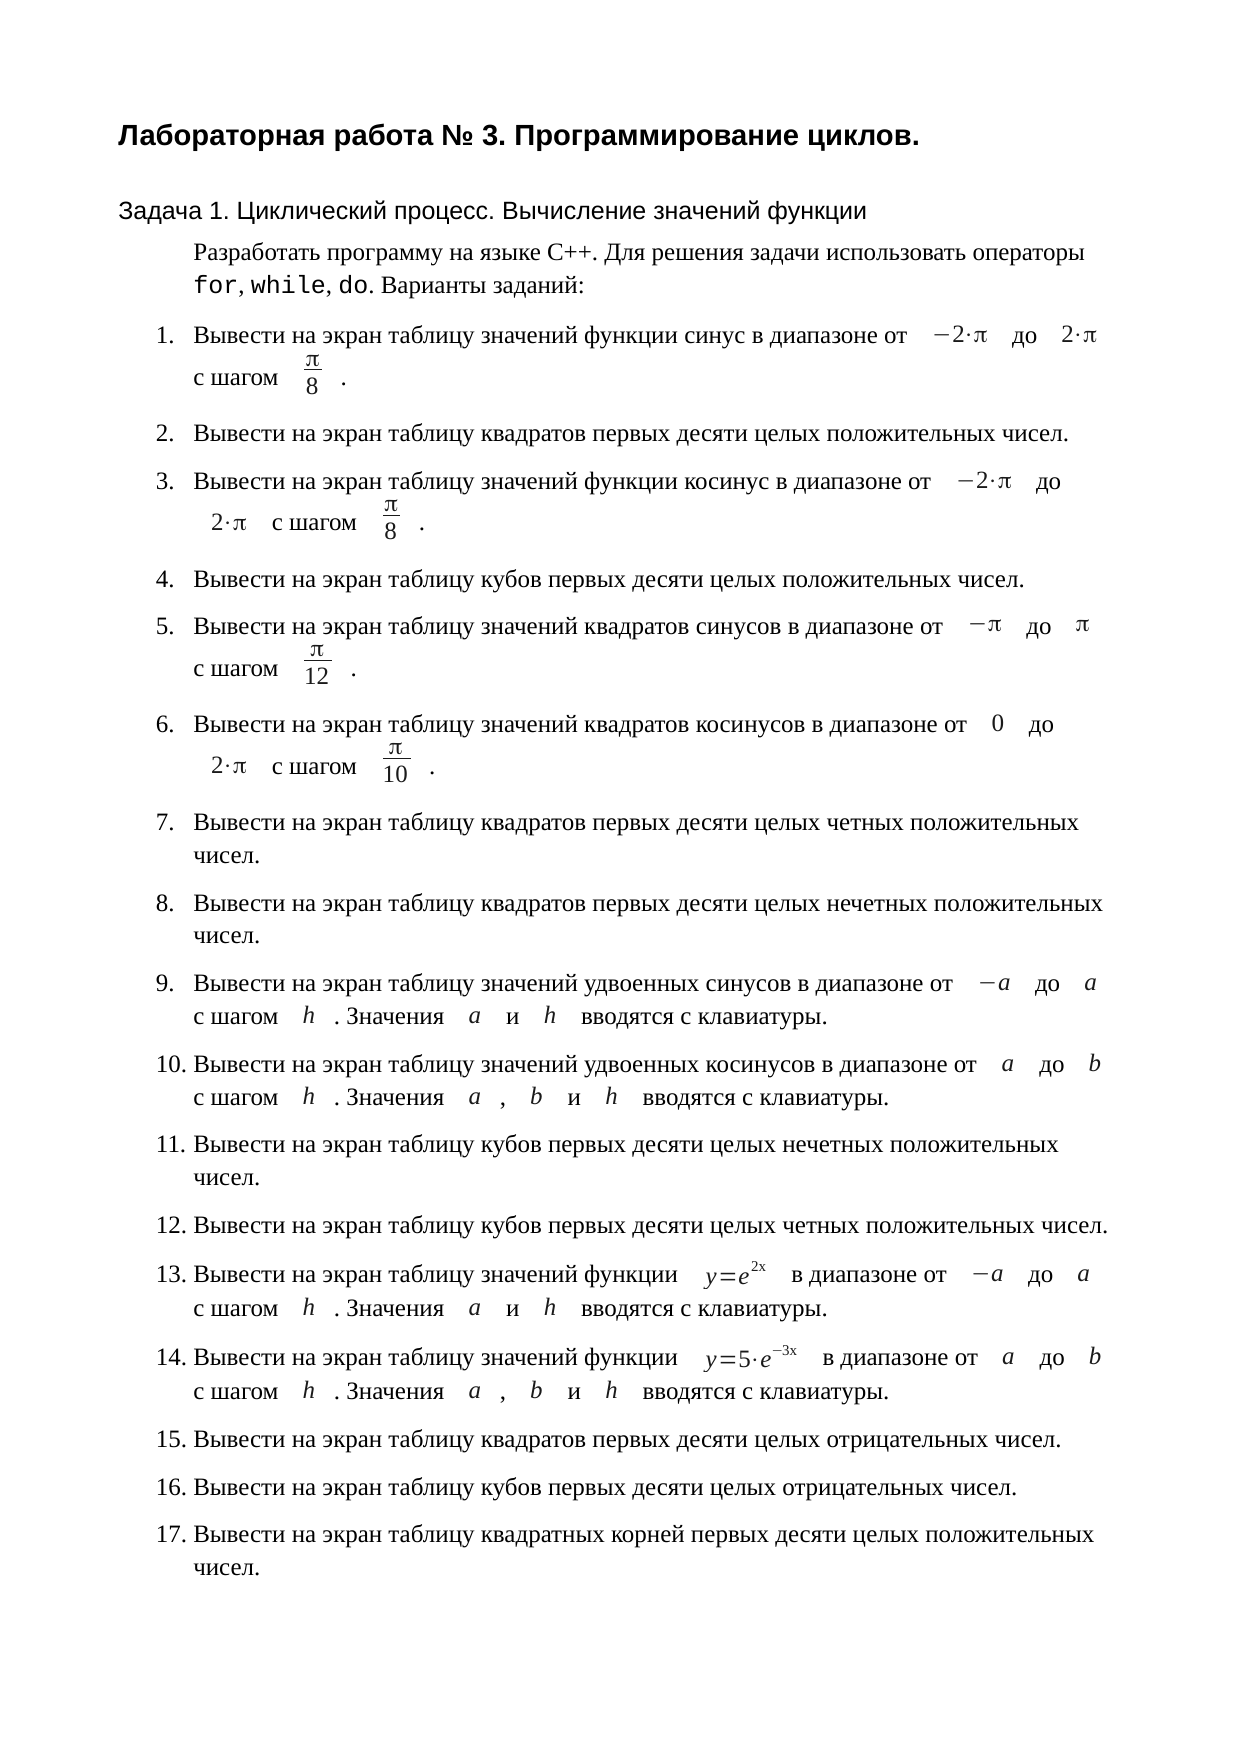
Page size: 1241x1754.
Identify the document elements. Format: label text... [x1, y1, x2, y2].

list Вывести на экран таблицу кубов первых десяти целых отрицательных чисел. [156, 1472, 1122, 1500]
list Вывести на экран таблицу значений функции в диапазоне от до с шагом . Значения , и вводятся с клавиатуры. [156, 1341, 1122, 1405]
subtitle Задача 1. Циклический процесс. Вычисление значений функции [118, 196, 1122, 225]
list Вывести на экран таблицу значений функции в диапазоне от до с шагом . Значения и вводятся с клавиатуры. [156, 1258, 1122, 1322]
list Вывести на экран таблицу кубов первых десяти целых положительных чисел. [156, 564, 1122, 592]
list Вывести на экран таблицу значений функции косинус в диапазоне от до с шагом . [156, 466, 1122, 545]
list Вывести на экран таблицу значений функции синус в диапазоне от до с шагом . [156, 321, 1122, 399]
list Вывести на экран таблицу квадратов первых десяти целых четных положительных чисел. [156, 807, 1122, 869]
text Лабораторная работа № 3. Программирование циклов. [118, 118, 1122, 152]
list Вывести на экран таблицу кубов первых десяти целых нечетных положительных чисел. [156, 1129, 1122, 1191]
list Вывести на экран таблицу значений квадратов синусов в диапазоне от до с шагом . [156, 611, 1122, 690]
list Вывести на экран таблицу квадратов первых десяти целых положительных чисел. [156, 418, 1122, 447]
list Вывести на экран таблицу значений удвоенных косинусов в диапазоне от до с шагом . Значения , и вводятся с клавиатуры. [156, 1049, 1122, 1111]
list Вывести на экран таблицу значений квадратов косинусов в диапазоне от до с шагом . [156, 709, 1122, 788]
list Вывести на экран таблицу кубов первых десяти целых четных положительных чисел. [156, 1210, 1122, 1239]
list Разработать программу на языке С++. Для решения задачи использовать операторы for, while, do. Варианты заданий: [156, 237, 1122, 301]
list Вывести на экран таблицу квадратов первых десяти целых отрицательных чисел. [156, 1424, 1122, 1453]
list Вывести на экран таблицу квадратов первых десяти целых нечетных положительных чисел. [156, 888, 1122, 949]
list Вывести на экран таблицу квадратных корней первых десяти целых положительных чисел. [156, 1519, 1122, 1581]
list Вывести на экран таблицу значений удвоенных синусов в диапазоне от до с шагом . Значения и вводятся с клавиатуры. [156, 968, 1122, 1030]
